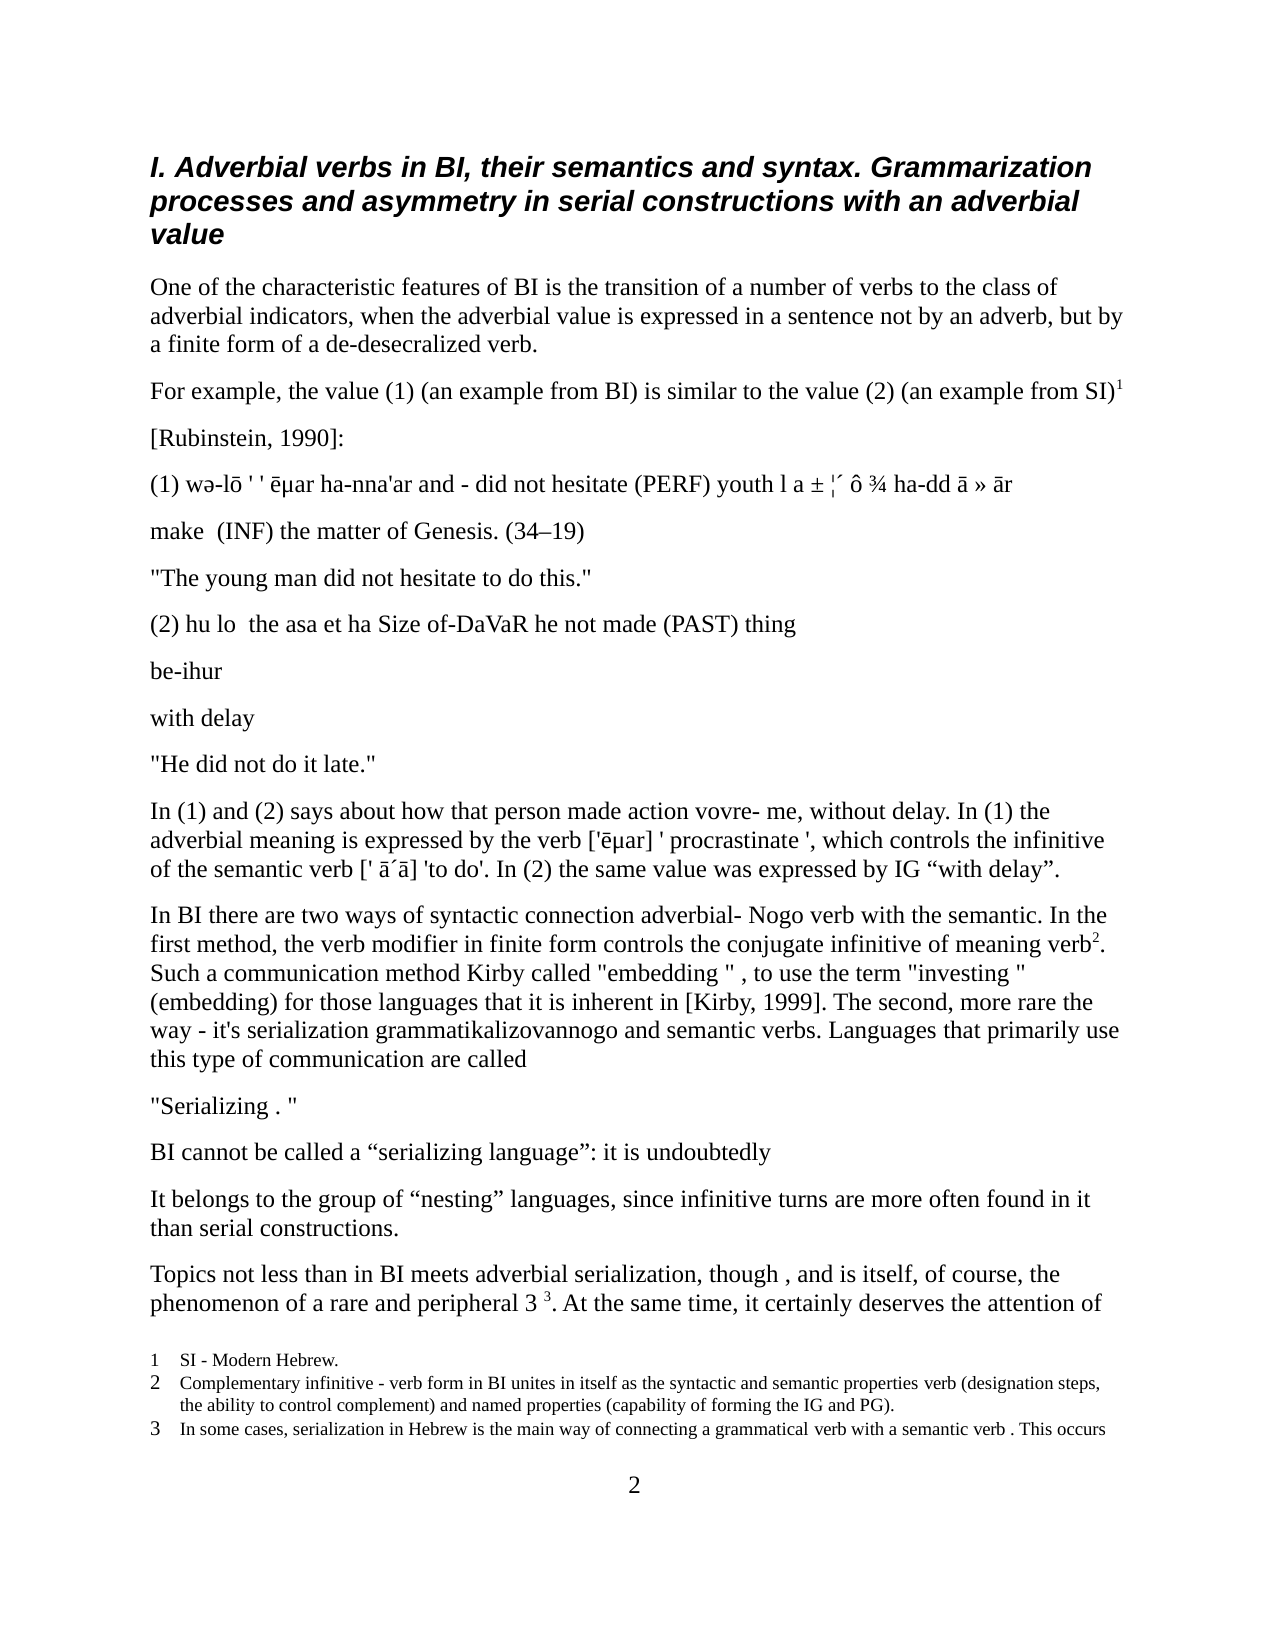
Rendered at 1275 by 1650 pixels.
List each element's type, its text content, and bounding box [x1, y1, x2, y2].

text In some cases, serialization in Hebrew is the main way of connecting a grammatical verb with a semantic verb . This occurs [150, 1416, 1125, 1440]
text with delay [150, 703, 1125, 732]
text BI cannot be called a “serializing language”: it is undoubtedly [150, 1137, 1125, 1166]
text Topics not less than in BI meets adverbial serialization, though , and is itself, of course, the phenomenon of a rare and peripheral 3 . At the same time, it certainly deserves the attention of [150, 1259, 1125, 1317]
text In BI there are two ways of syntactic connection adverbial- Nogo verb with the semantic. In the first method, the verb modifier in finite form controls the conjugate infinitive of meaning verb. Such a communication method Kirby called "embedding " , to use the term "investing " (embedding) for those languages that it is inherent in [Kirby, 1999]. The second, more rare the way - it's serialization grammatikalizovannogo and semantic verbs. Languages ​​that primarily use this type of communication are called [150, 900, 1125, 1073]
text (2) hu lo the asa et ha Size of-DaVaR he not made (PAST) thing [150, 609, 1125, 638]
text [Rubinstein, 1990]: [150, 423, 1125, 452]
text Complementary infinitive - verb form in BI unites in itself as the syntactic and semantic properties verb (designation steps, the ability to control complement) and named properties (capability of forming the IG and PG). [150, 1370, 1125, 1416]
text For example, the value (1) (an example from BI) is similar to the value (2) (an example from SI) [150, 376, 1125, 405]
text make (INF) the matter of Genesis. (34–19) [150, 516, 1125, 545]
text "Serializing . " [150, 1091, 1125, 1119]
text "The young man did not hesitate to do this." [150, 563, 1125, 592]
text be-ihur [150, 656, 1125, 685]
text SI - Modern Hebrew. [150, 1349, 1125, 1370]
text "He did not do it late." [150, 749, 1125, 778]
text One of the characteristic features of BI is the transition of a number of verbs to the class of adverbial indicators, when the adverbial value is expressed in a sentence not by an adverb, but by a finite form of a de-desecralized verb. [150, 272, 1125, 358]
text (1) wə-lō ' ' ēμar ha-nna'ar and - did not hesitate (PERF) youth l a ± ¦´ ô ¾ ha-dd ā » ār [150, 469, 1125, 498]
text It belongs to the group of “nesting” languages, since infinitive turns are more often found in it than serial constructions. [150, 1184, 1125, 1242]
subtitle Ι. Adverbial verbs in BI, their semantics and syntax. Grammarization processes and asymmetry in serial constructions with an adverbial value [150, 150, 1125, 251]
text In (1) and (2) says about how that person made action vovre- me, without delay. In (1) the adverbial meaning is expressed by the verb ['ēμar] ' procrastinate ', which controls the infinitive of the semantic verb [' ā´ā] 'to do'. In (2) the same value was expressed by IG “with delay”. [150, 796, 1125, 882]
